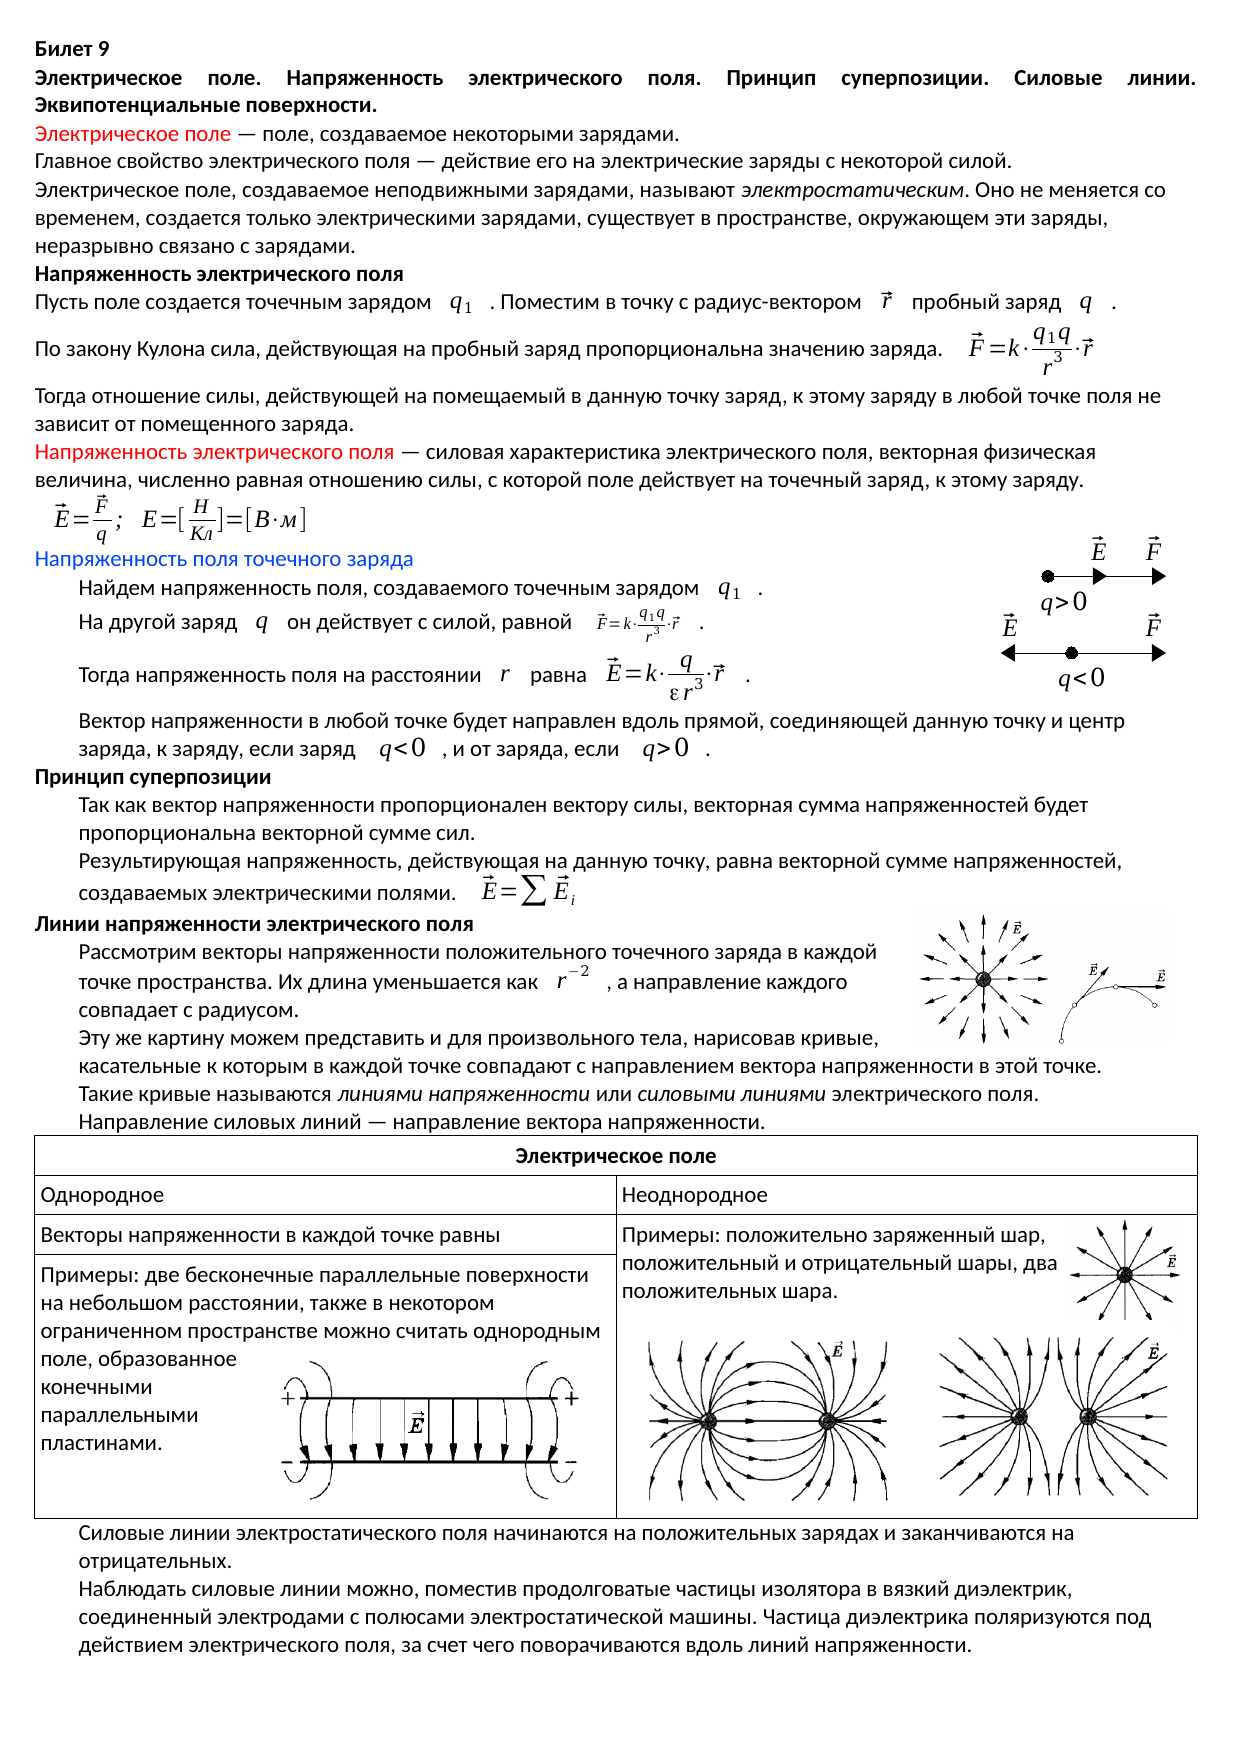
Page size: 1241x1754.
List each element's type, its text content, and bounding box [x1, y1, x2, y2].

subtitle Билет 9 [34, 34, 1197, 63]
text Вектор напряженности в любой точке будет направлен вдоль прямой, соединяющей данную точку и центр заряда, к заряду, если заряд , и от заряда, если . [78, 706, 1197, 762]
table_header Электрическое поле [35, 1136, 1197, 1175]
text [1062, 909, 1197, 937]
text Тогда напряженность поля на расстоянииравна. [78, 646, 1197, 706]
text Направление силовых линий — направление вектора напряженности. [78, 1107, 1197, 1135]
text Так как вектор напряженности пропорционален вектору силы, векторная сумма напряженностей будет пропорциональна векторной сумме сил. [78, 790, 1197, 846]
text По закону Кулона сила, действующая на пробный заряд пропорциональна значению заряда. [34, 317, 1197, 381]
text Главное свойство электрического поля — действие его на электрические заряды с некоторой силой. [34, 147, 1197, 175]
text На другой зарядон действует с силой, равной . [78, 603, 1197, 646]
table_cell Однородное [35, 1176, 616, 1214]
text Напряженность поля точечного заряда [34, 544, 1197, 573]
text Наблюдать силовые линии можно, поместив продолговатые частицы изолятора в вязкий диэлектрик, соединенный электродами с полюсами электростатической машины. Частица диэлектрика поляризуются под действием электрического поля, за счет чего поворачиваются вдоль линий напряженности. [78, 1574, 1197, 1658]
table_cell Неоднородное [617, 1176, 1197, 1214]
text Тогда отношение силы, действующей на помещаемый в данную точку заряд, к этому заряду в любой точке поля не зависит от помещенного заряда. [34, 381, 1197, 437]
picture [913, 907, 1062, 1045]
text Пусть поле создается точечным зарядом. Поместим в точку с радиус-векторомпробный заряд. [34, 287, 1197, 317]
text Электрическое поле, создаваемое неподвижными зарядами, называют электростатическим. Оно не меняется со временем, создается только электрическими зарядами, существует в пространстве, окружающем эти заряды, неразрывно связано с зарядами. [34, 175, 1197, 259]
table_cell Примеры: две бесконечные параллельные поверхности на небольшом расстоянии, также в некотором ограниченном пространстве можно считать однородным поле, образованное конечными параллельными пластинами. [35, 1255, 616, 1518]
text [1062, 937, 1197, 1023]
table_cell Векторы напряженности в каждой точке равны [35, 1215, 616, 1254]
picture [443, 1356, 606, 1493]
subtitle Электрическое поле. Напряженность электрического поля. Принцип суперпозиции. Силовые линии. Эквипотенциальные поверхности. [34, 63, 1197, 119]
text Такие кривые называются линиями напряженности или силовыми линиями электрического поля. [78, 1079, 1197, 1107]
picture [632, 1235, 1175, 1509]
text Эту же картину можем представить и для произвольного тела, нарисовав кривые, касательные к которым в каждой точке совпадают с направлением вектора напряженности в этой точке. [78, 1023, 1197, 1079]
text Электрическое поле — поле, создаваемое некоторыми зарядами. [34, 119, 1197, 147]
text Найдем напряженность поля, создаваемого точечным зарядом. [78, 573, 1197, 603]
text Принцип суперпозиции [34, 762, 1197, 790]
text Результирующая напряженность, действующая на данную точку, равна векторной сумме напряженностей, создаваемых электрическими полями. [78, 846, 1197, 909]
text Рассмотрим векторы напряженности положительного точечного заряда в каждой точке пространства. Их длина уменьшается как, а направление каждого совпадает с радиусом. [78, 937, 913, 1023]
table_cell Примеры: положительно заряженный шар, положительный и отрицательный шары, два положительных шара. [617, 1215, 1197, 1518]
text Напряженность электрического поля — силовая характеристика электрического поля, векторная физическая величина, численно равная отношению силы, с которой поле действует на точечный заряд, к этому заряду. [34, 437, 1197, 544]
text Линии напряженности электрического поля [34, 909, 913, 937]
text Силовые линии электростатического поля начинаются на положительных зарядах и заканчиваются на отрицательных. [78, 1519, 1197, 1574]
text Напряженность электрического поля [34, 259, 1197, 287]
